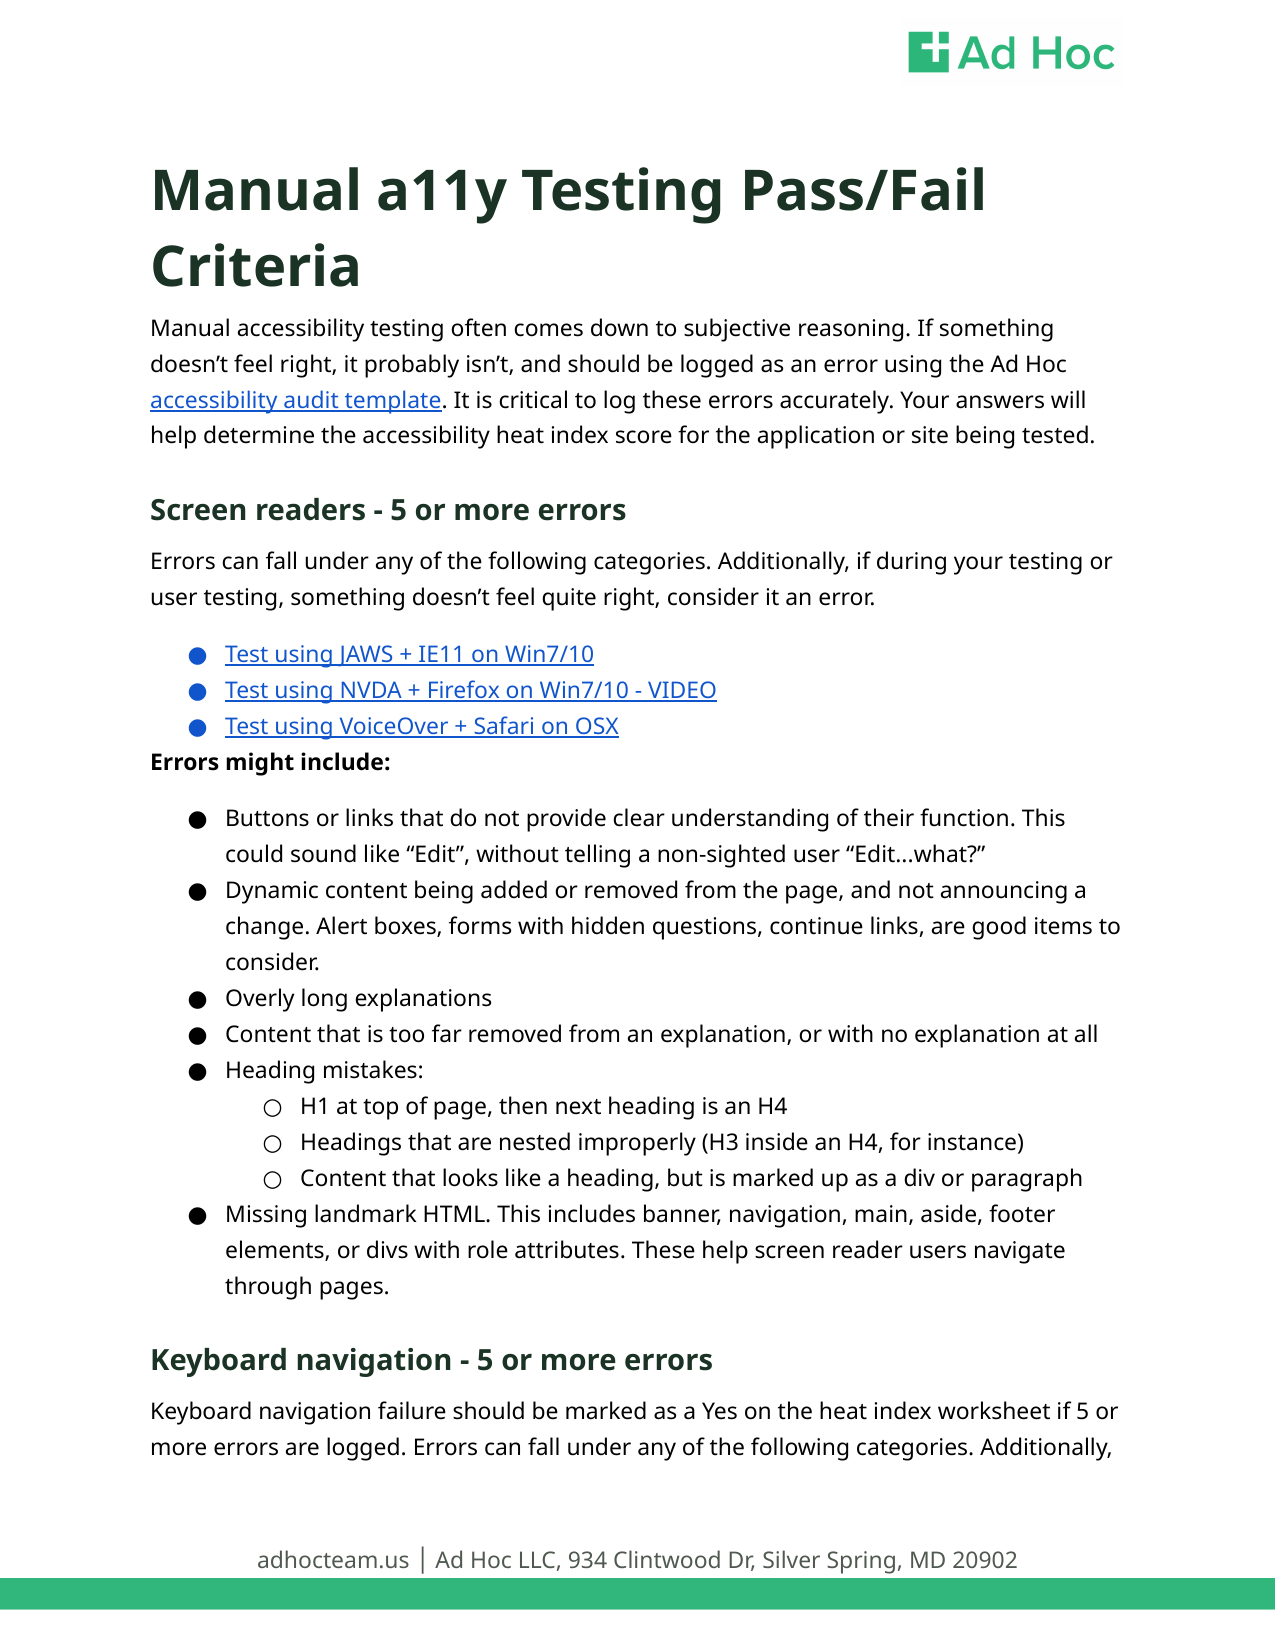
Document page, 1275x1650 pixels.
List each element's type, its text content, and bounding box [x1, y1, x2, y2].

list Missing landmark HTML. This includes banner, navigation, main, aside, footer elements, or divs with role attributes. These help screen reader users navigate through pages. [187, 1198, 1125, 1301]
text Errors might include: [150, 746, 1125, 777]
text Errors can fall under any of the following categories. Additionally, if during your testing or user testing, something doesn’t feel quite right, consider it an error. [150, 545, 1125, 612]
title Manual a11y Testing Pass/Fail Criteria [150, 150, 1125, 303]
list Content that looks like a heading, but is marked up as a div or paragraph [262, 1162, 1125, 1193]
subtitle Keyboard navigation - 5 or more errors [150, 1339, 1125, 1378]
list Test using VoiceOver + Safari on OSX [187, 710, 1125, 741]
list Test using NVDA + Firefox on Win7/10 - VIDEO [187, 674, 1125, 705]
list Dynamic content being added or removed from the page, and not announcing a change. Alert boxes, forms with hidden questions, continue links, are good items to consider. [187, 874, 1125, 977]
list Overly long explanations [187, 982, 1125, 1013]
text Keyboard navigation failure should be marked as a Yes on the heat index worksheet if 5 or more errors are logged. Errors can fall under any of the following categories. Additionally, [150, 1395, 1125, 1462]
list Heading mistakes: [187, 1054, 1125, 1085]
list Buttons or links that do not provide clear understanding of their function. This could sound like “Edit”, without telling a non-sighted user “Edit...what?” [187, 802, 1125, 869]
list Content that is too far removed from an explanation, or with no explanation at all [187, 1018, 1125, 1049]
list Test using JAWS + IE11 on Win7/10 [187, 638, 1125, 669]
text Manual accessibility testing often comes down to subjective reasoning. If something doesn’t feel right, it probably isn’t, and should be logged as an error using the Ad Hoc accessibility audit template. It is critical to log these errors accurately. Your answers will help determine the accessibility heat index score for the application or site being tested. [150, 312, 1125, 451]
list Headings that are nested improperly (H3 inside an H4, for instance) [262, 1126, 1125, 1157]
picture [898, 18, 1125, 86]
list H1 at top of page, then next heading is an H4 [262, 1090, 1125, 1121]
subtitle Screen readers - 5 or more errors [150, 489, 1125, 528]
